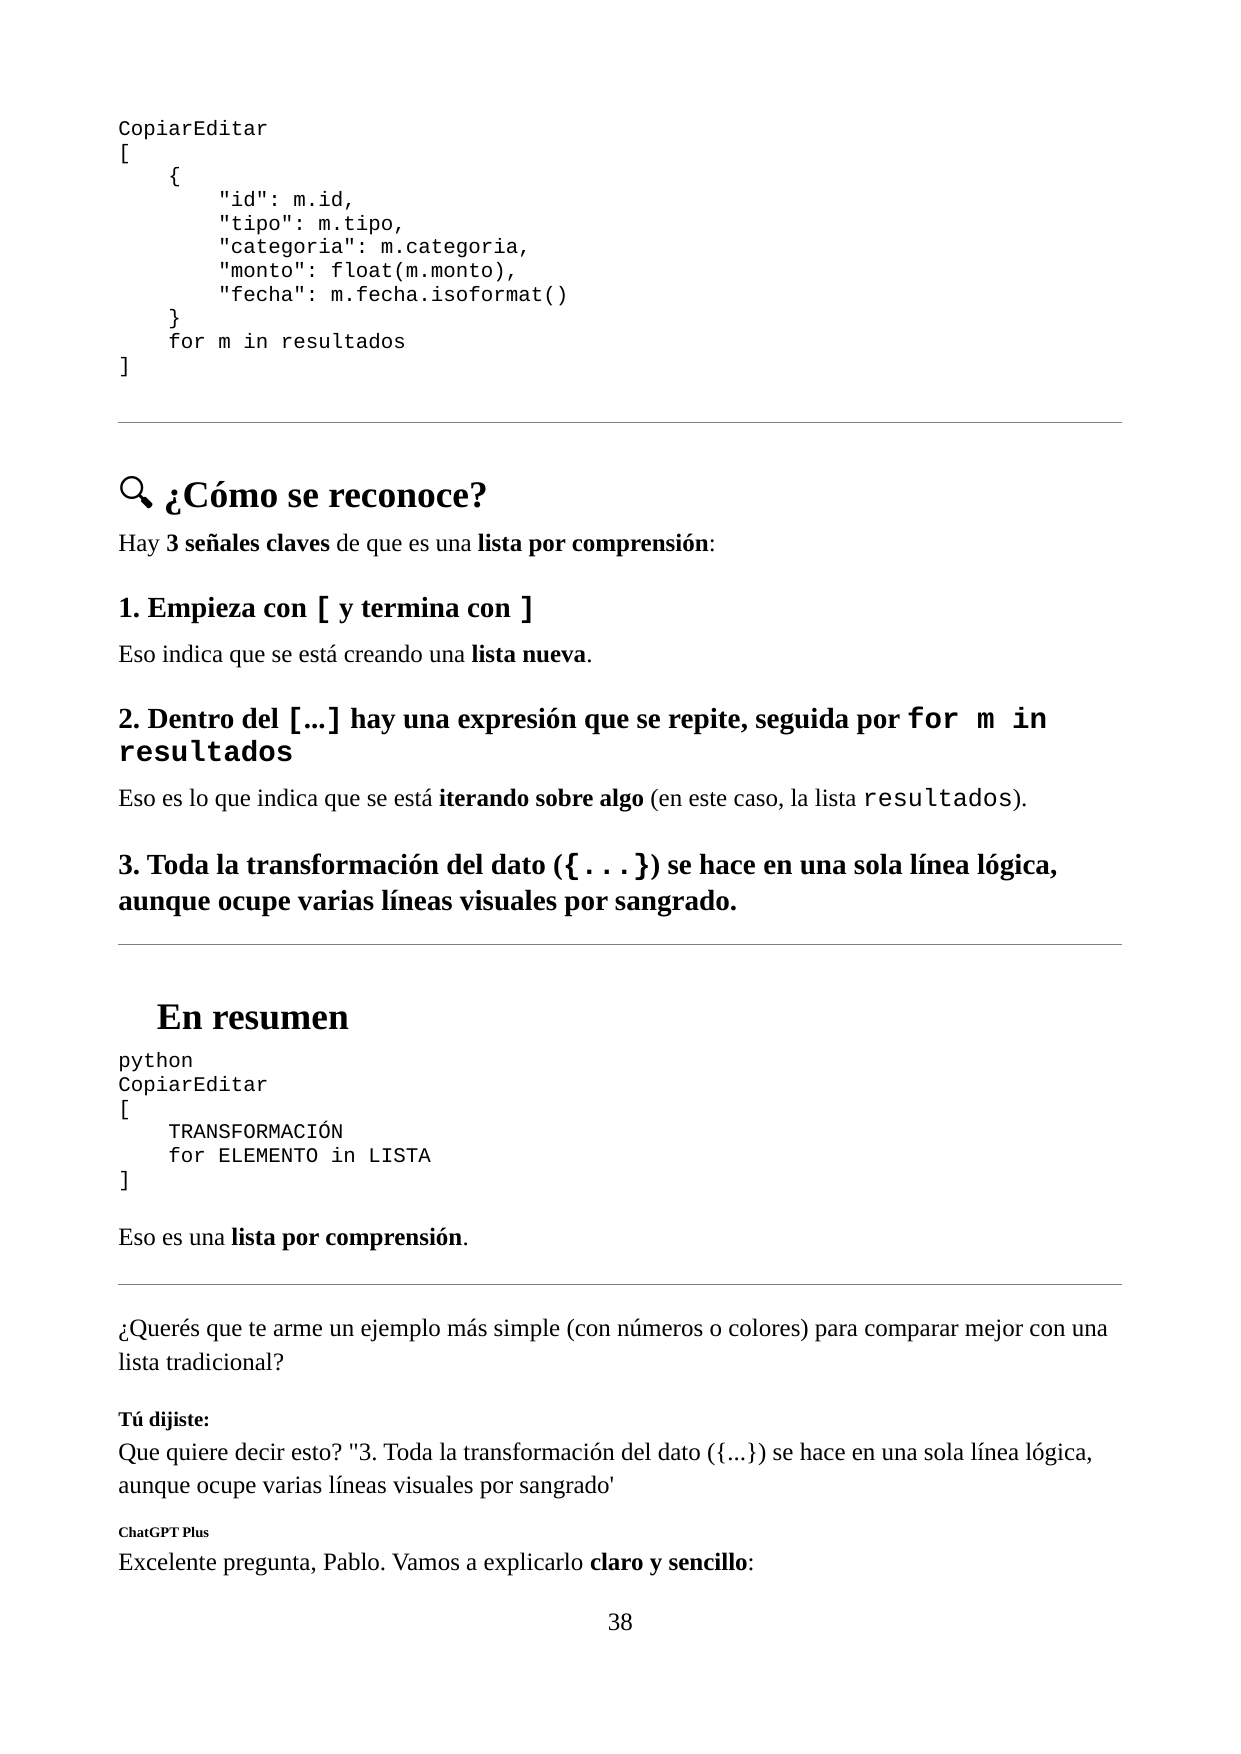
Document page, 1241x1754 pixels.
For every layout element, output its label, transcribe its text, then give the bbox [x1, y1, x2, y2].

text } [118, 307, 1122, 331]
subtitle 🔍 ¿Cómo se reconoce? [118, 473, 1122, 516]
text CopiarEditar [118, 118, 1122, 142]
text Eso es lo que indica que se está iterando sobre algo (en este caso, la lista resultados). [118, 783, 1122, 814]
text "tipo": m.tipo, [118, 213, 1122, 236]
text for ELEMENTO in LISTA [118, 1145, 1122, 1168]
text TRANSFORMACIÓN [118, 1121, 1122, 1145]
text Excelente pregunta, Pablo. Vamos a explicarlo claro y sencillo: [118, 1547, 1122, 1576]
text { [118, 165, 1122, 189]
text Que quiere decir esto? "3. Toda la transformación del dato ({...}) se hace en una sola línea lógica, aunque ocupe varias líneas visuales por sangrado' [118, 1437, 1122, 1499]
subtitle Tú dijiste: [118, 1407, 1122, 1431]
subtitle 2. Dentro del [...] hay una expresión que se repite, seguida por for m in resultados [118, 701, 1122, 770]
text ¿Querés que te arme un ejemplo más simple (con números o colores) para comparar mejor con una lista tradicional? [118, 1313, 1122, 1375]
subtitle 🧠 En resumen [118, 995, 1122, 1038]
text "fecha": m.fecha.isoformat() [118, 284, 1122, 307]
text Eso es una lista por comprensión. [118, 1222, 1122, 1250]
text "categoria": m.categoria, [118, 236, 1122, 260]
text for m in resultados [118, 331, 1122, 354]
text "id": m.id, [118, 189, 1122, 213]
text ] [118, 1168, 1122, 1192]
text Hay 3 señales claves de que es una lista por comprensión: [118, 528, 1122, 557]
text Eso indica que se está creando una lista nueva. [118, 639, 1122, 668]
text ] [118, 354, 1122, 378]
text "monto": float(m.monto), [118, 260, 1122, 284]
subtitle ChatGPT Plus [118, 1524, 1122, 1541]
text [ [118, 142, 1122, 165]
text CopiarEditar [118, 1074, 1122, 1098]
subtitle 3. Toda la transformación del dato ({...}) se hace en una sola línea lógica, aunque ocupe varias líneas visuales por sangrado. [118, 847, 1122, 917]
subtitle 1. Empieza con [ y termina con ] [118, 591, 1122, 627]
text [ [118, 1098, 1122, 1121]
text python [118, 1050, 1122, 1074]
